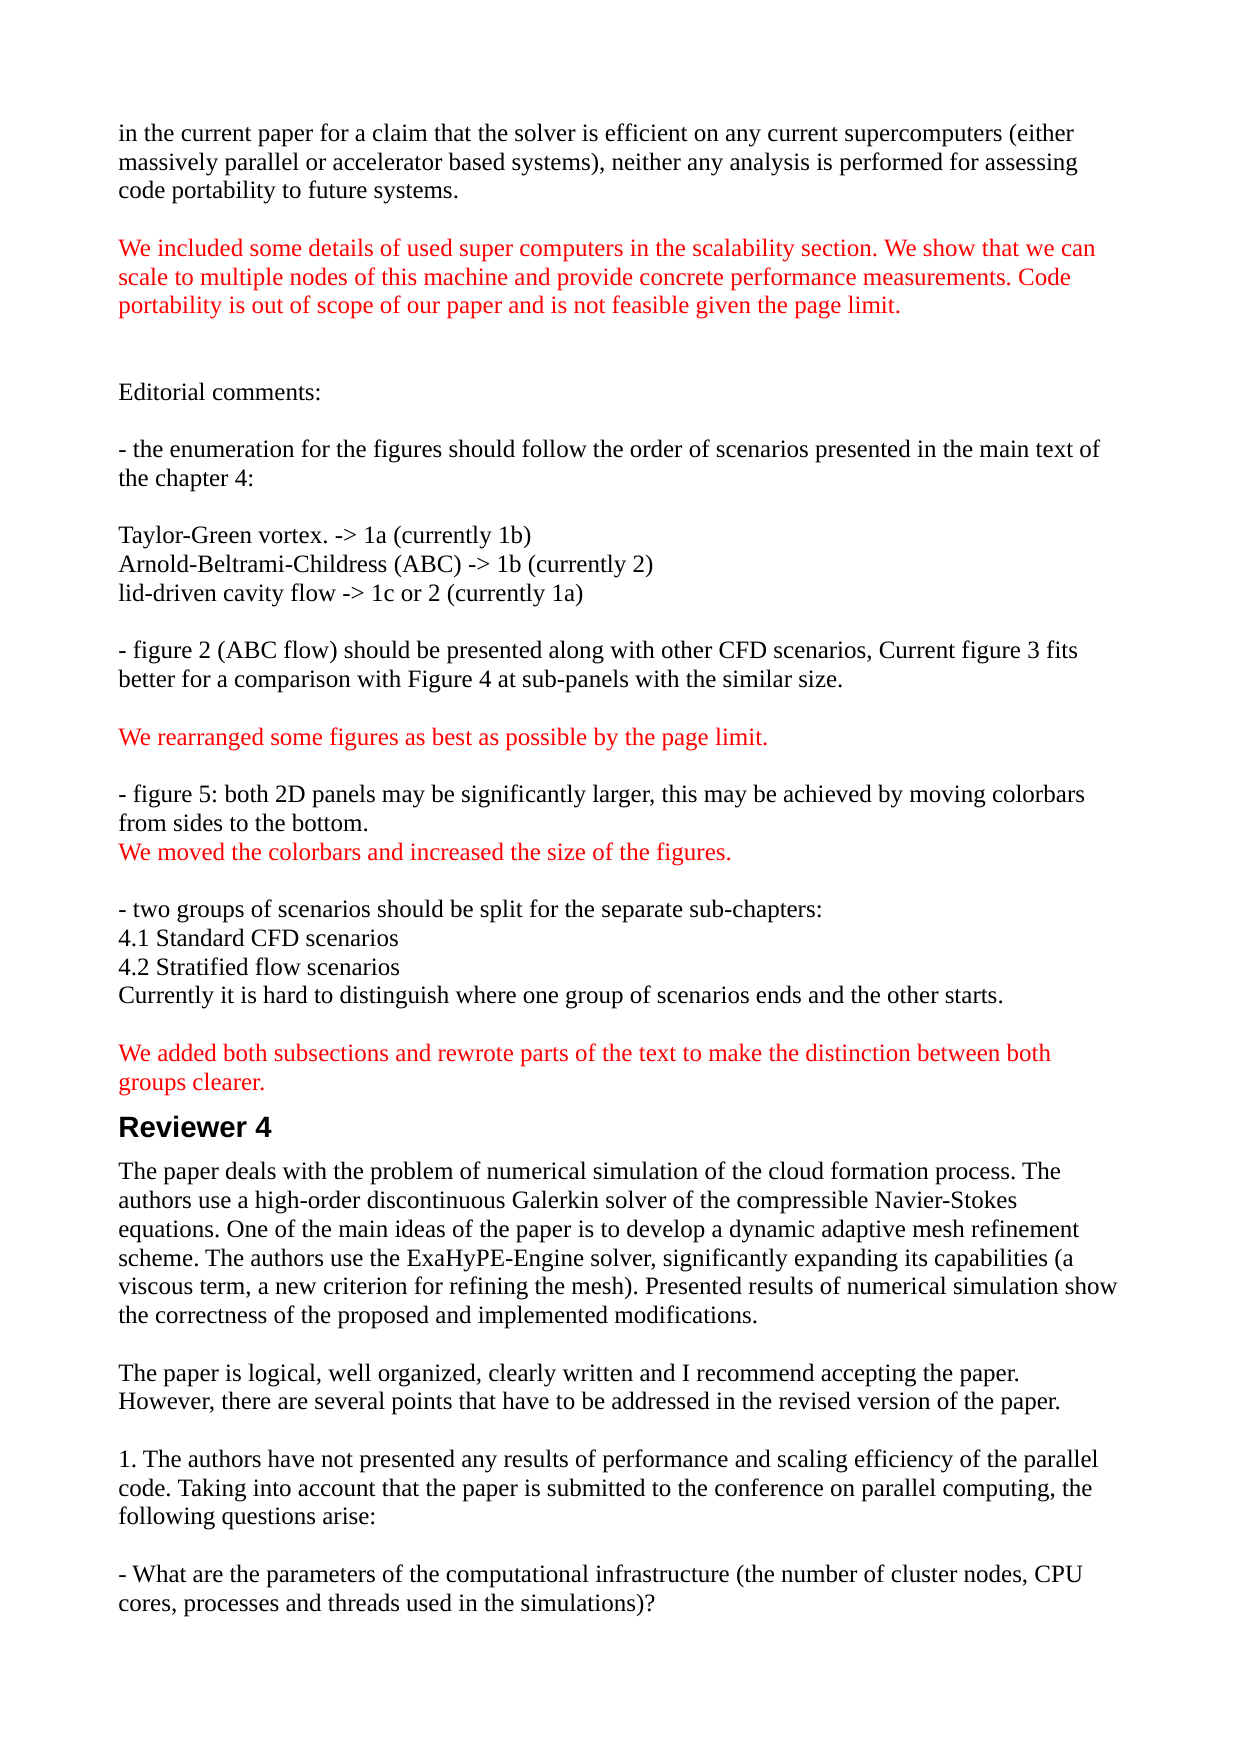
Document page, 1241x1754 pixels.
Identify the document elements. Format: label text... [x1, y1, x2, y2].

text Editorial comments: - the enumeration for the figures should follow the order of scenarios presented in the main text of the chapter 4: Taylor-Green vortex. -> 1a (currently 1b) Arnold-Beltrami-Childress (ABC) -> 1b (currently 2) lid-driven cavity flow -> 1c or 2 (currently 1a) - figure 2 (ABC flow) should be presented along with other CFD scenarios, Current figure 3 fits better for a comparison with Figure 4 at sub-panels with the similar size. [118, 348, 1122, 722]
text - What are the parameters of the computational infrastructure (the number of cluster nodes, CPU cores, processes and threads used in the simulations)? [118, 1559, 1122, 1616]
text We rearranged some figures as best as possible by the page limit. [118, 722, 1122, 751]
text - two groups of scenarios should be split for the separate sub-chapters: 4.1 Standard CFD scenarios 4.2 Stratified flow scenarios Currently it is hard to distinguish where one group of scenarios ends and the other starts. [118, 894, 1122, 1009]
subtitle Reviewer 4 [118, 1110, 1122, 1144]
text - figure 5: both 2D panels may be significantly larger, this may be achieved by moving colorbars from sides to the bottom. [118, 779, 1122, 837]
text 1. The authors have not presented any results of performance and scaling efficiency of the parallel code. Taking into account that the paper is submitted to the conference on parallel computing, the following questions arise: [118, 1444, 1122, 1530]
text The paper deals with the problem of numerical simulation of the cloud formation process. The authors use a high-order discontinuous Galerkin solver of the compressible Navier-Stokes equations. One of the main ideas of the paper is to develop a dynamic adaptive mesh refinement scheme. The authors use the ExaHyPE-Engine solver, significantly expanding its capabilities (a viscous term, a new criterion for refining the mesh). Presented results of numerical simulation show the correctness of the proposed and implemented modifications. [118, 1156, 1122, 1329]
text We moved the colorbars and increased the size of the figures. [118, 837, 1122, 866]
text We included some details of used super computers in the scalability section. We show that we can scale to multiple nodes of this machine and provide concrete performance measurements. Code portability is out of scope of our paper and is not feasible given the page limit. [118, 233, 1122, 348]
text We added both subsections and rewrote parts of the text to make the distinction between both groups clearer. [118, 1038, 1122, 1096]
text in the current paper for a claim that the solver is efficient on any current supercomputers (either massively parallel or accelerator based systems), neither any analysis is performed for assessing code portability to future systems. [118, 118, 1122, 204]
text The paper is logical, well organized, clearly written and I recommend accepting the paper. However, there are several points that have to be addressed in the revised version of the paper. [118, 1358, 1122, 1415]
